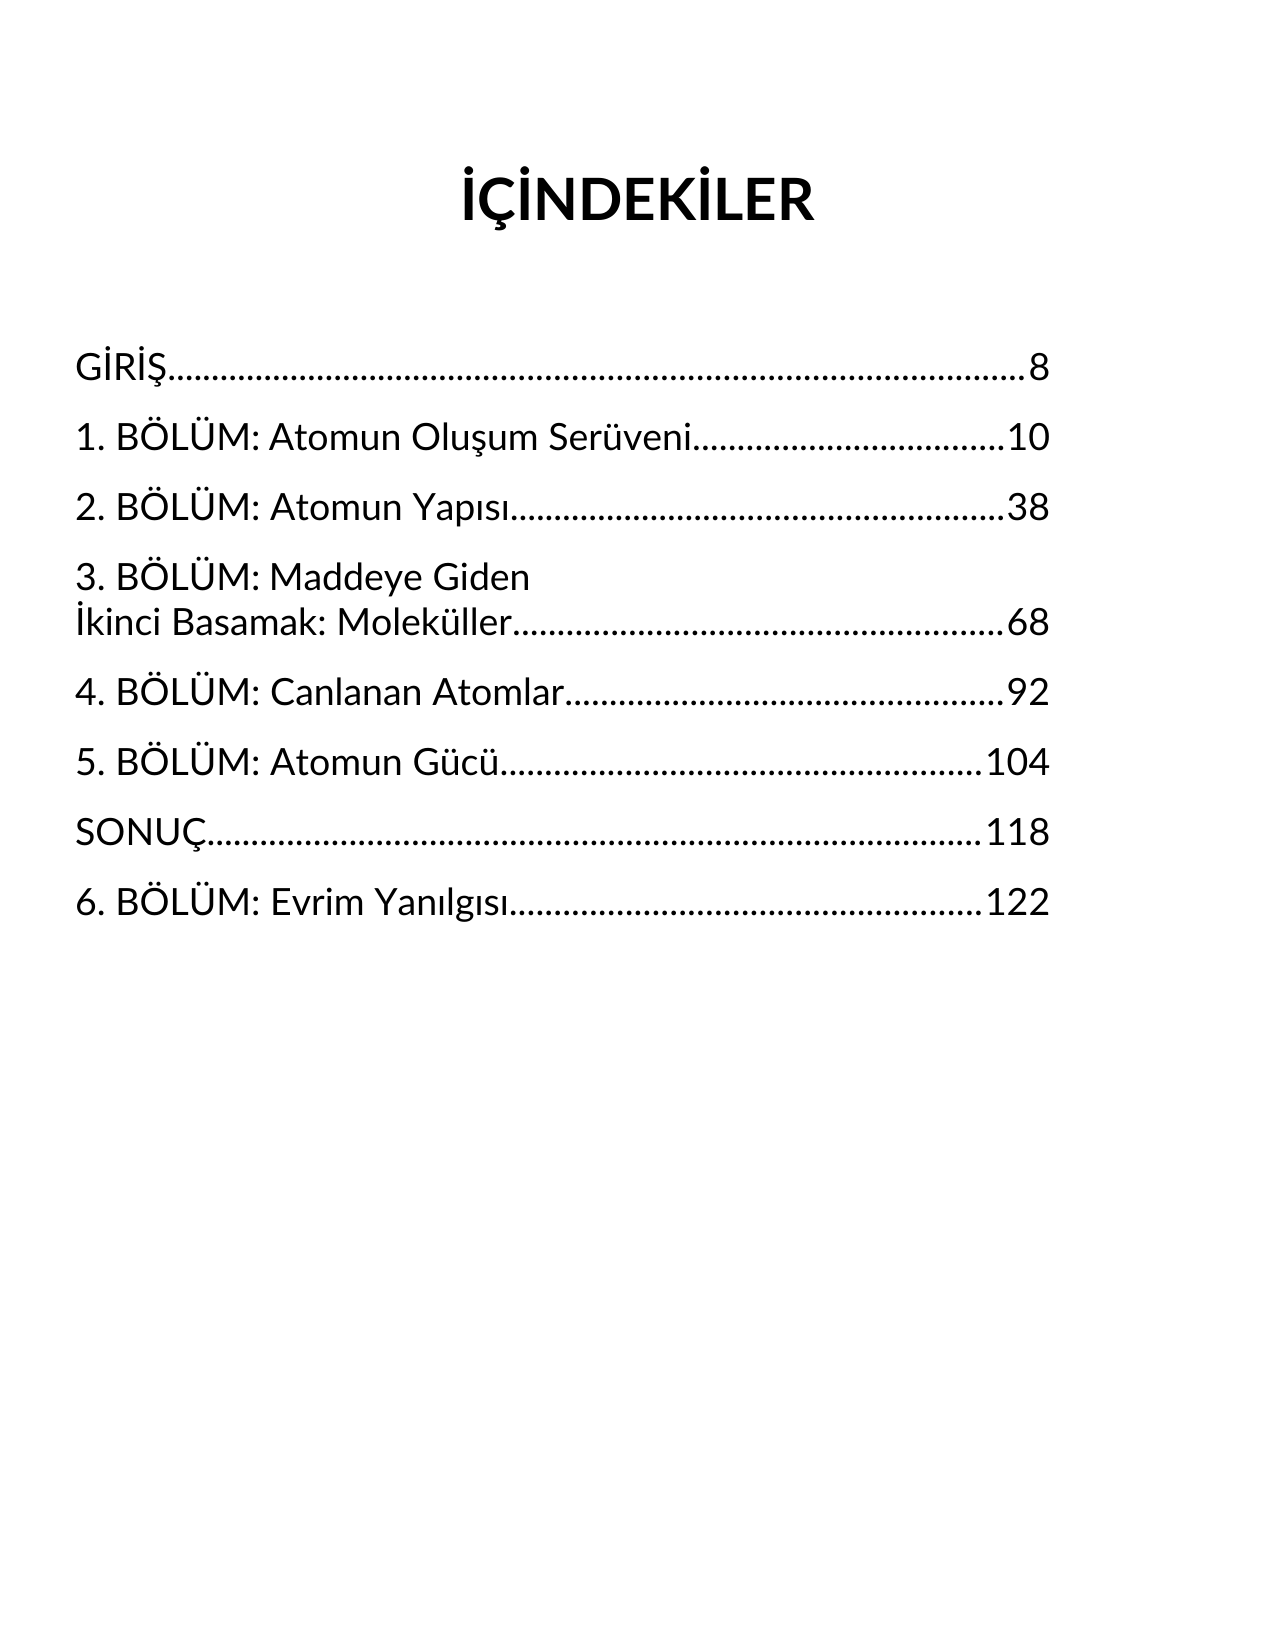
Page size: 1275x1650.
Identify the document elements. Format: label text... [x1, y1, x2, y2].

subtitle GİRİŞ 8 [75, 343, 1200, 388]
subtitle SONUÇ 118 [75, 808, 1200, 853]
subtitle 5. BÖLÜM: Atomun Gücü 104 [75, 738, 1200, 783]
subtitle İÇİNDEKİLER [75, 162, 1200, 232]
subtitle 6. BÖLÜM: Evrim Yanılgısı 122 [75, 878, 1200, 923]
subtitle 4. BÖLÜM: Canlanan Atomlar 92 [75, 668, 1200, 713]
subtitle 3. BÖLÜM: Maddeye Giden İkinci Basamak: Moleküller 68 [75, 553, 1200, 643]
subtitle 1. BÖLÜM: Atomun Oluşum Serüveni 10 [75, 413, 1200, 458]
subtitle 2. BÖLÜM: Atomun Yapısı 38 [75, 483, 1200, 528]
